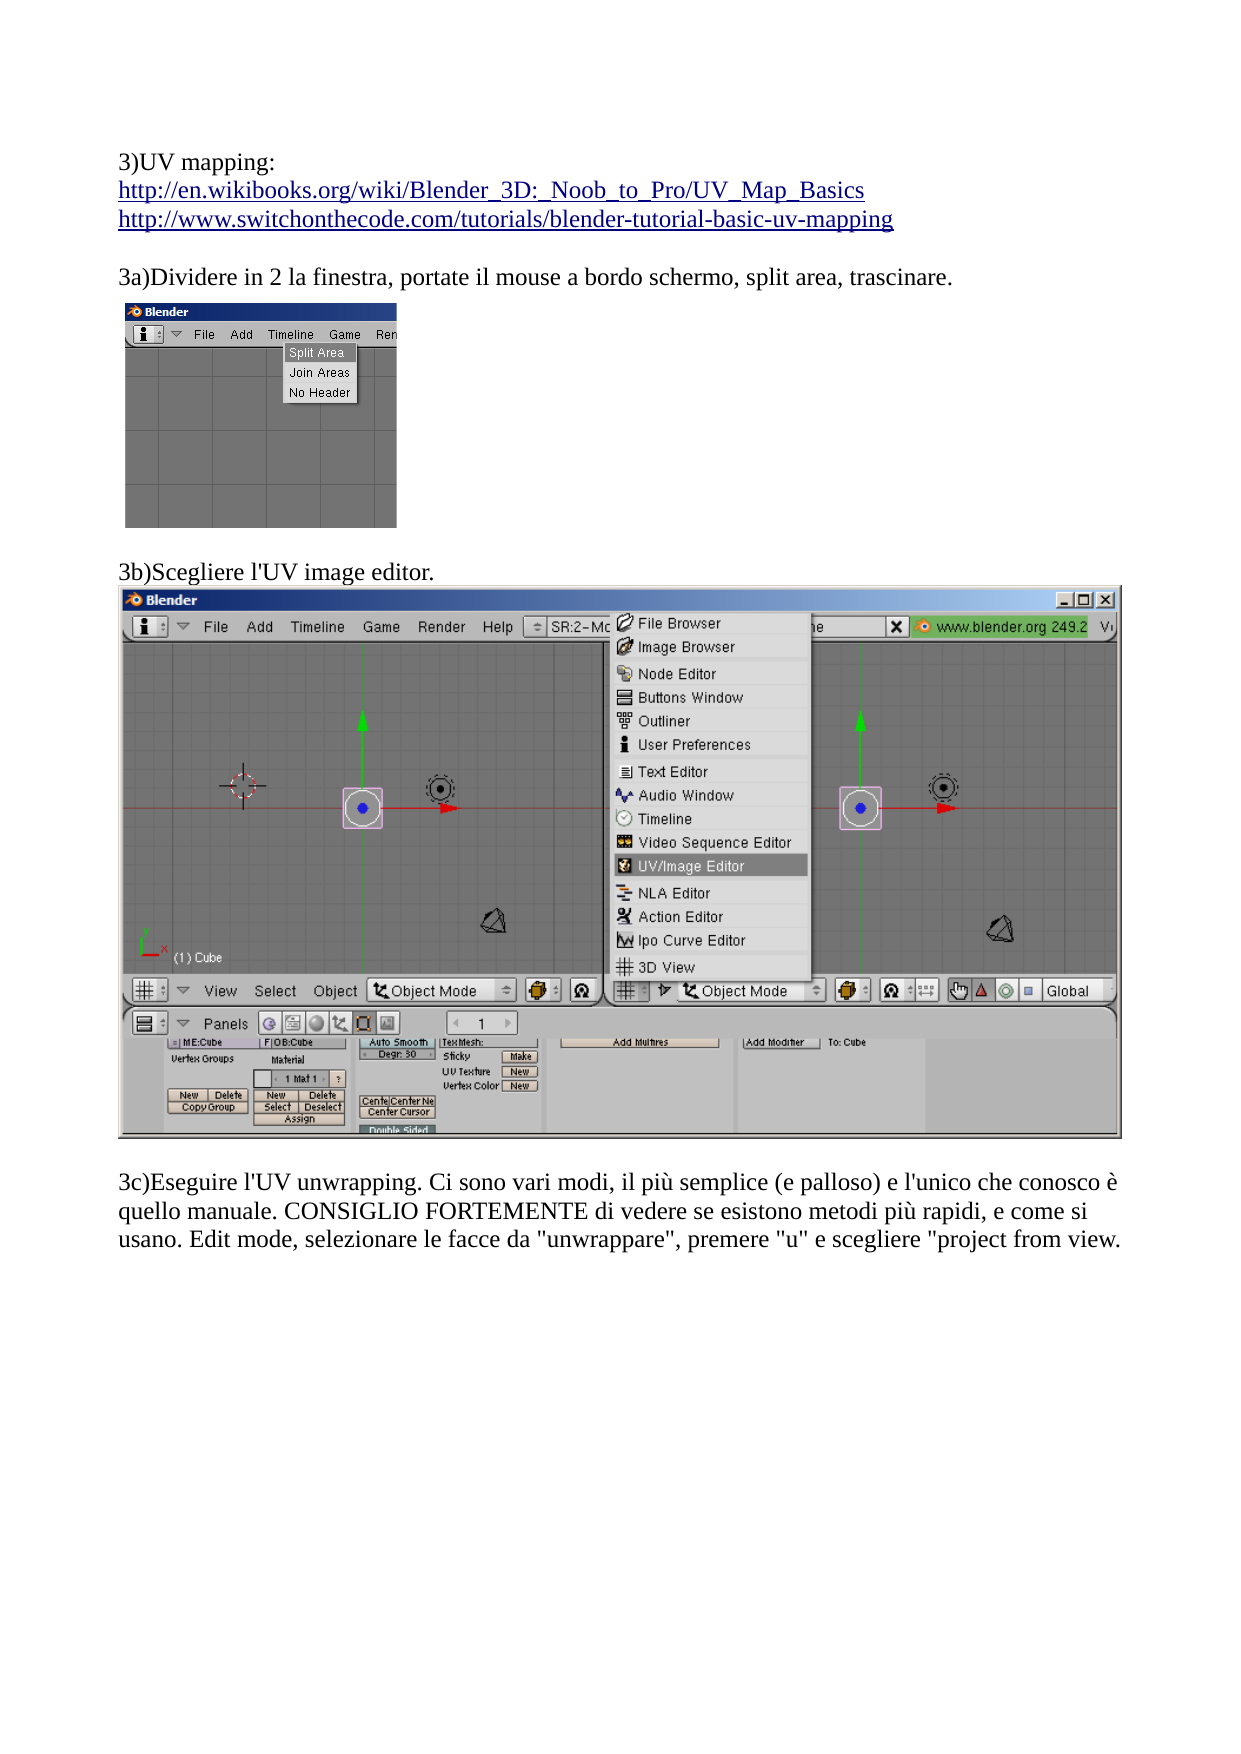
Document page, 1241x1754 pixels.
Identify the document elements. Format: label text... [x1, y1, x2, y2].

picture [118, 585, 1122, 1139]
text http://en.wikibooks.org/wiki/Blender_3D:_Noob_to_Pro/UV_Map_Basics [118, 176, 1122, 204]
text 3)UV mapping: [118, 147, 1122, 176]
text http://www.switchonthecode.com/tutorials/blender-tutorial-basic-uv-mapping [118, 204, 1122, 233]
text 3c)Eseguire l'UV unwrapping. Ci sono vari modi, il più semplice (e palloso) e l'unico che conosco è quello manuale. CONSIGLIO FORTEMENTE di vedere se esistono metodi più rapidi, e come si usano. Edit mode, selezionare le facce da "unwrappare", premere "u" e scegliere "project from view. [118, 1167, 1122, 1253]
text 3b)Scegliere l'UV image editor. [118, 557, 1122, 585]
text 3a)Dividere in 2 la finestra, portate il mouse a bordo schermo, split area, trascinare. [118, 262, 1122, 291]
